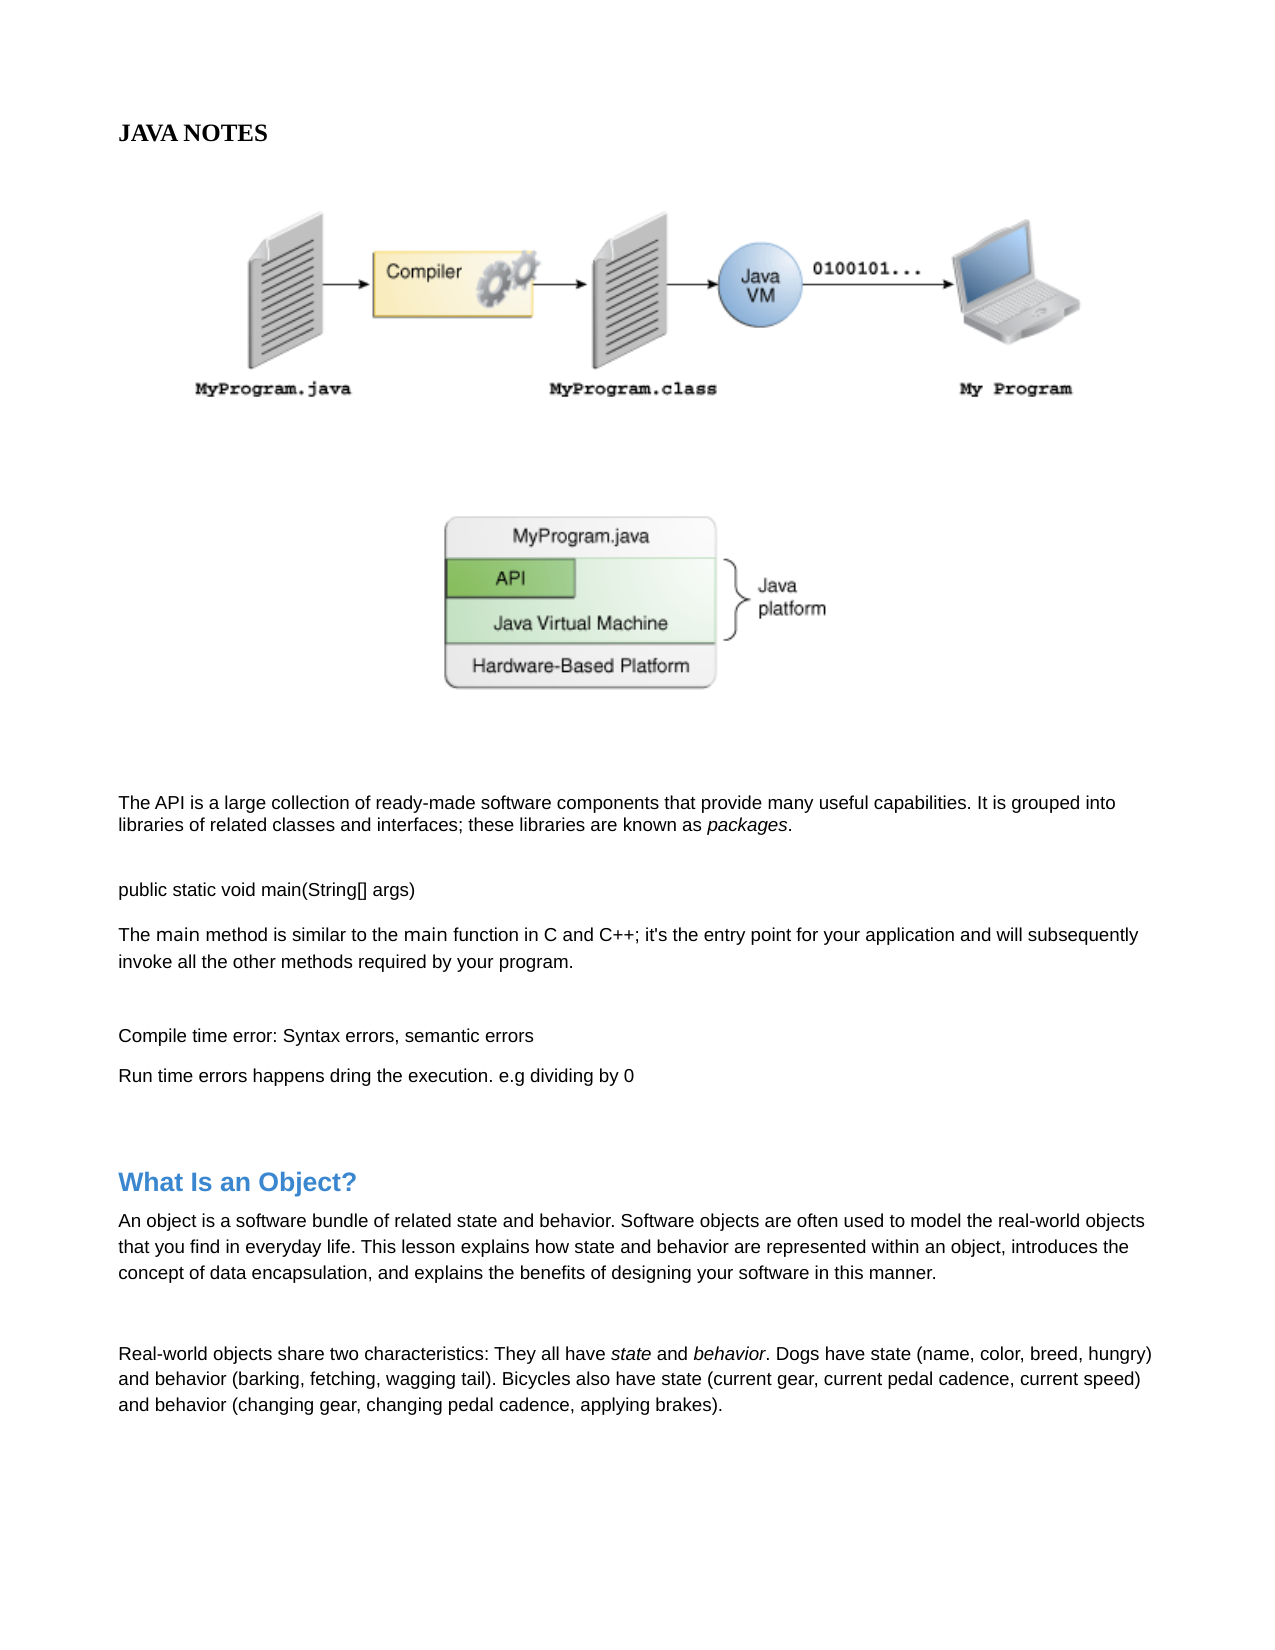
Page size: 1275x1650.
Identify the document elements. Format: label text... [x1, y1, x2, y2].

text An object is a software bundle of related state and behavior. Software objects are often used to model the real-world objects that you find in everyday life. This lesson explains how state and behavior are represented within an object, introduces the concept of data encapsulation, and explains the benefits of designing your software in this manner. [118, 1210, 1157, 1283]
picture [182, 204, 1093, 419]
subtitle What Is an Object? [118, 1167, 1157, 1197]
text Real-world objects share two characteristics: They all have state and behavior. Dogs have state (name, color, breed, hungry) and behavior (barking, fetching, wagging tail). Bicycles also have state (current gear, current pedal cadence, current speed) and behavior (changing gear, changing pedal cadence, applying brakes). [118, 1342, 1157, 1416]
text Compile time error: Syntax errors, semantic errors [118, 992, 1157, 1046]
text The API is a large collection of ready-made software components that provide many useful capabilities. It is grouped into libraries of related classes and interfaces; these libraries are known as packages. [118, 792, 1157, 835]
picture [429, 504, 846, 704]
text Run time errors happens dring the execution. e.g dividing by 0 [118, 1065, 1157, 1087]
text JAVA NOTES [118, 118, 1157, 176]
text public static void main(String[] args) [118, 878, 1157, 900]
text The main method is similar to the main function in C and C++; it's the entry point for your application and will subsequently invoke all the other methods required by your program. [118, 922, 1157, 973]
